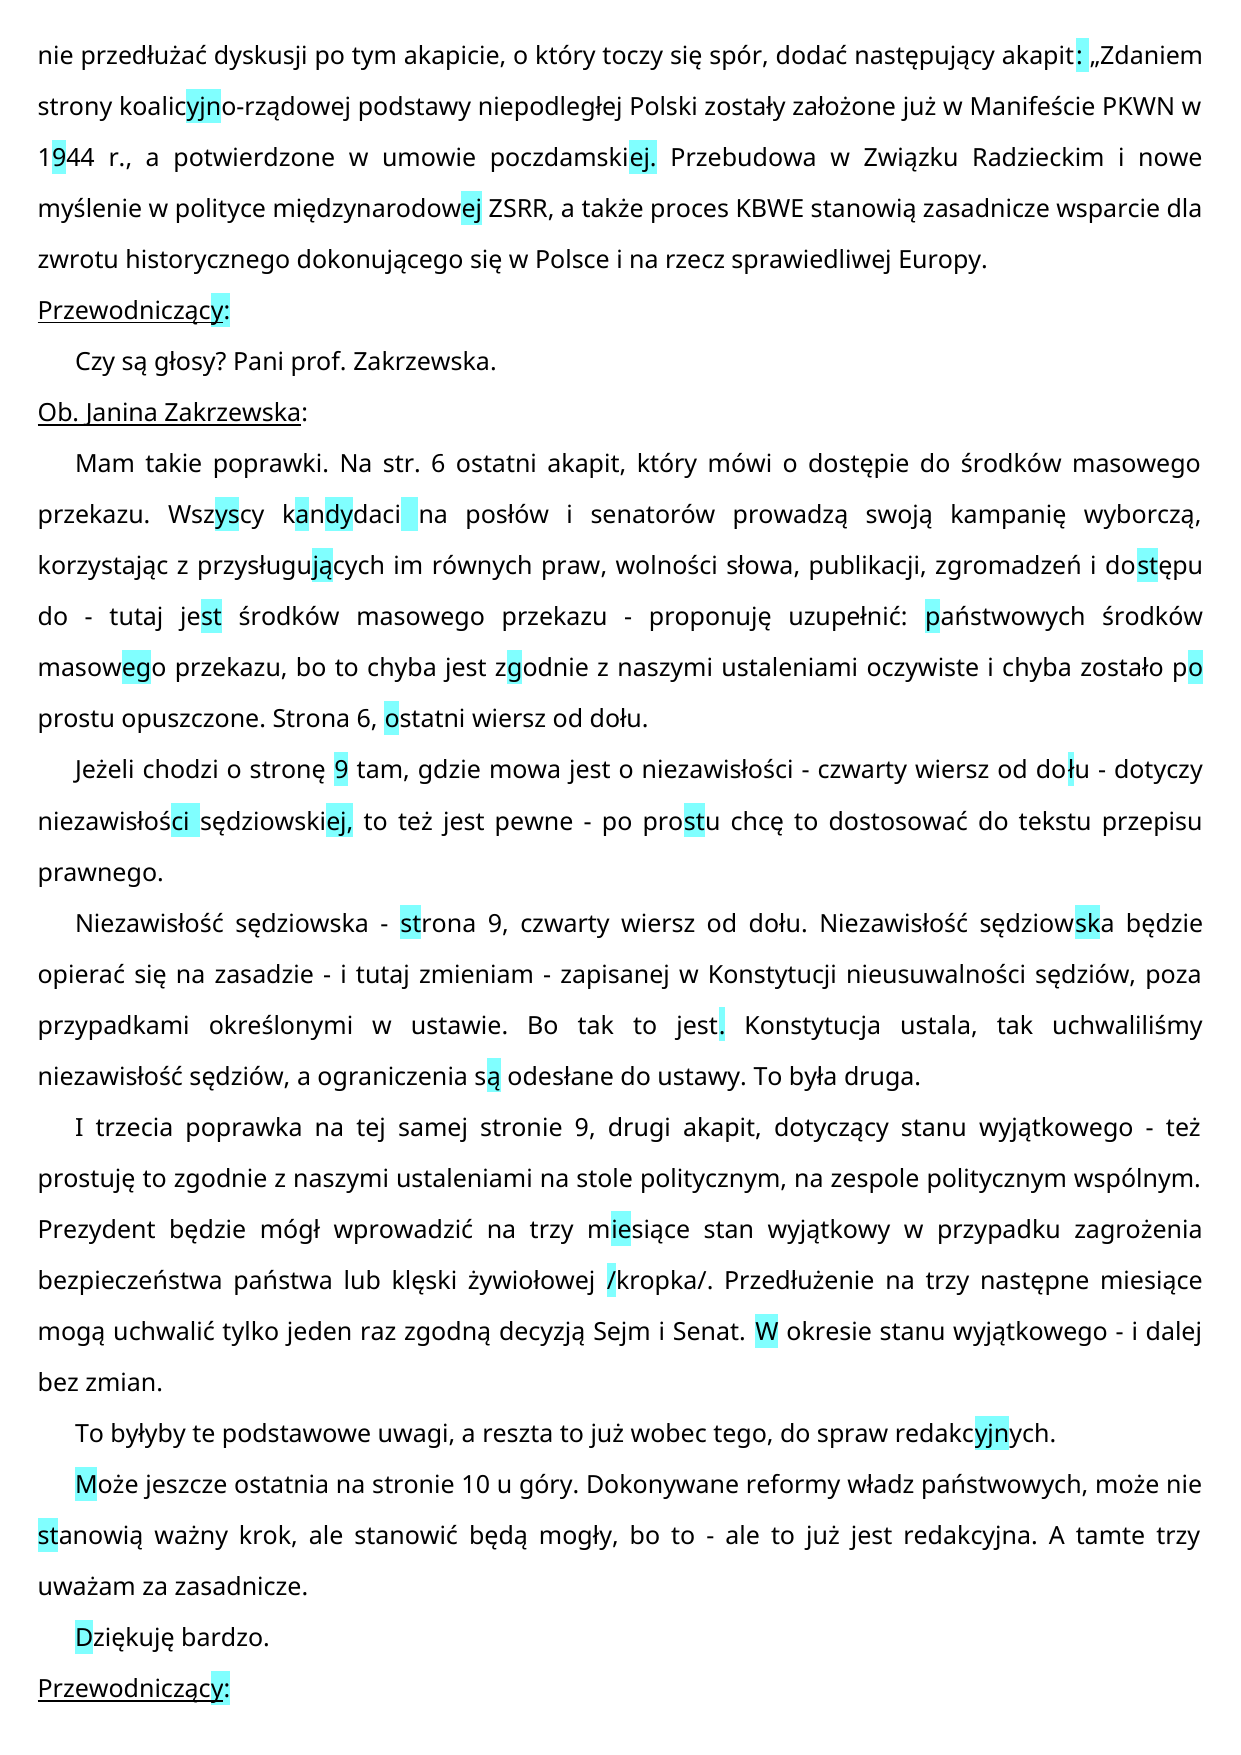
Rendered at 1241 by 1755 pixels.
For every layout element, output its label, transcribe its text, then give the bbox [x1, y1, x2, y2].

text Mam takie poprawki. Na str. 6 ostatni akapit, który mówi o dostępie do środków masowego przekazu. Wszyscy kandydaci na posłów i senatorów prowadzą swoją kampanię wyborczą, korzystając z przysługujących im równych praw, wolności słowa, publikacji, zgromadzeń i dostępu do - tutaj jest środków masowego przekazu - proponuję uzupełnić: państwowych środków masowego przekazu, bo to chyba jest zgodnie z naszymi ustaleniami oczywiste i chyba zostało po prostu opuszczone. Strona 6, ostatni wiersz od dołu. [37, 446, 1203, 735]
text Czy są głosy? Pani prof. Zakrzewska. [37, 344, 1203, 378]
text nie przedłużać dyskusji po tym akapicie, o który toczy się spór, dodać następujący akapit: „Zdaniem strony koalicyjno-rządowej podstawy niepodległej Polski zostały założone już w Manifeście PKWN w 1944 r., a potwierdzone w umowie poczdamskiej. Przebudowa w Związku Radzieckim i nowe myślenie w polityce międzynarodowej ZSRR, a także proces KBWE stanowią zasadnicze wsparcie dla zwrotu historycznego dokonującego się w Polsce i na rzecz sprawiedliwej Europy. [37, 37, 1203, 276]
text Przewodniczący: [37, 1671, 1203, 1705]
text To byłyby te podstawowe uwagi, a reszta to już wobec tego, do spraw redakcyjnych. [37, 1416, 1203, 1450]
text Jeżeli chodzi o stronę 9 tam, gdzie mowa jest o niezawisłości - czwarty wiersz od dołu - dotyczy niezawisłości sędziowskiej, to też jest pewne - po prostu chcę to dostosować do tekstu przepisu prawnego. [37, 752, 1203, 888]
text Może jeszcze ostatnia na stronie 10 u góry. Dokonywane reformy władz państwowych, może nie stanowią ważny krok, ale stanowić będą mogły, bo to - ale to już jest redakcyjna. A tamte trzy uważam za zasadnicze. [37, 1467, 1203, 1603]
text Ob. Janina Zakrzewska: [37, 395, 1203, 429]
text Dziękuję bardzo. [37, 1620, 1203, 1654]
text Przewodniczący: [37, 293, 1203, 327]
text I trzecia poprawka na tej samej stronie 9, drugi akapit, dotyczący stanu wyjątkowego - też prostuję to zgodnie z naszymi ustaleniami na stole politycznym, na zespole politycznym wspólnym. Prezydent będzie mógł wprowadzić na trzy miesiące stan wyjątkowy w przypadku zagrożenia bezpieczeństwa państwa lub klęski żywiołowej /kropka/. Przedłużenie na trzy następne miesiące mogą uchwalić tylko jeden raz zgodną decyzją Sejm i Senat. W okresie stanu wyjątkowego - i dalej bez zmian. [37, 1109, 1203, 1399]
text Niezawisłość sędziowska - strona 9, czwarty wiersz od dołu. Niezawisłość sędziowska będzie opierać się na zasadzie - i tutaj zmieniam - zapisanej w Konstytucji nieusuwalności sędziów, poza przypadkami określonymi w ustawie. Bo tak to jest. Konstytucja ustala, tak uchwaliliśmy niezawisłość sędziów, a ograniczenia są odesłane do ustawy. To była druga. [37, 905, 1203, 1092]
